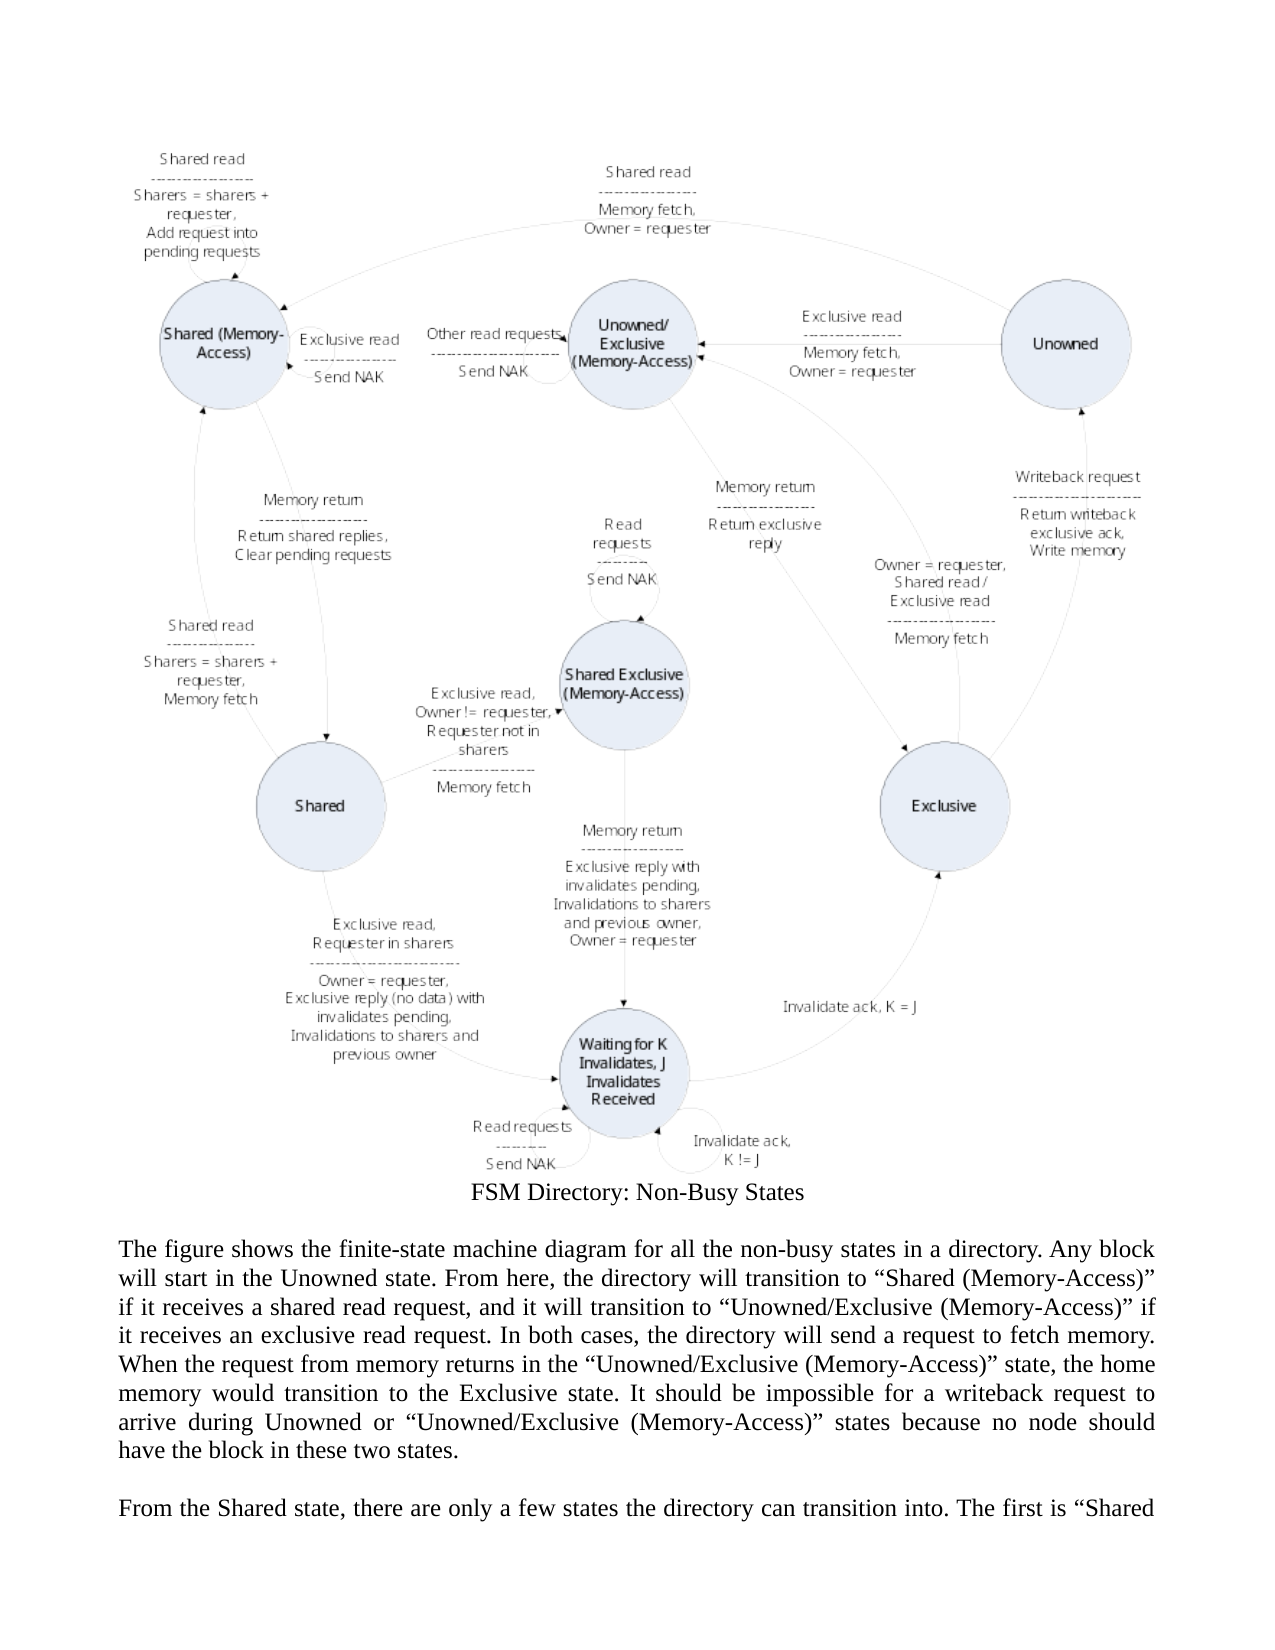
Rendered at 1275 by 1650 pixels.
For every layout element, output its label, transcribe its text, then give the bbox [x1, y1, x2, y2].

text FSM Directory: Non-Busy States [118, 147, 1157, 1205]
text From the Shared state, there are only a few states the directory can transition into. The first is “Shared [118, 1493, 1157, 1522]
text The figure shows the finite-state machine diagram for all the non-busy states in a directory. Any block will start in the Unowned state. From here, the directory will transition to “Shared (Memory-Access)” if it receives a shared read request, and it will transition to “Unowned/Exclusive (Memory-Access)” if it receives an exclusive read request. In both cases, the directory will send a request to fetch memory. When the request from memory returns in the “Unowned/Exclusive (Memory-Access)” state, the home memory would transition to the Exclusive state. It should be impossible for a writeback request to arrive during Unowned or “Unowned/Exclusive (Memory-Access)” states because no node should have the block in these two states. [118, 1234, 1157, 1464]
